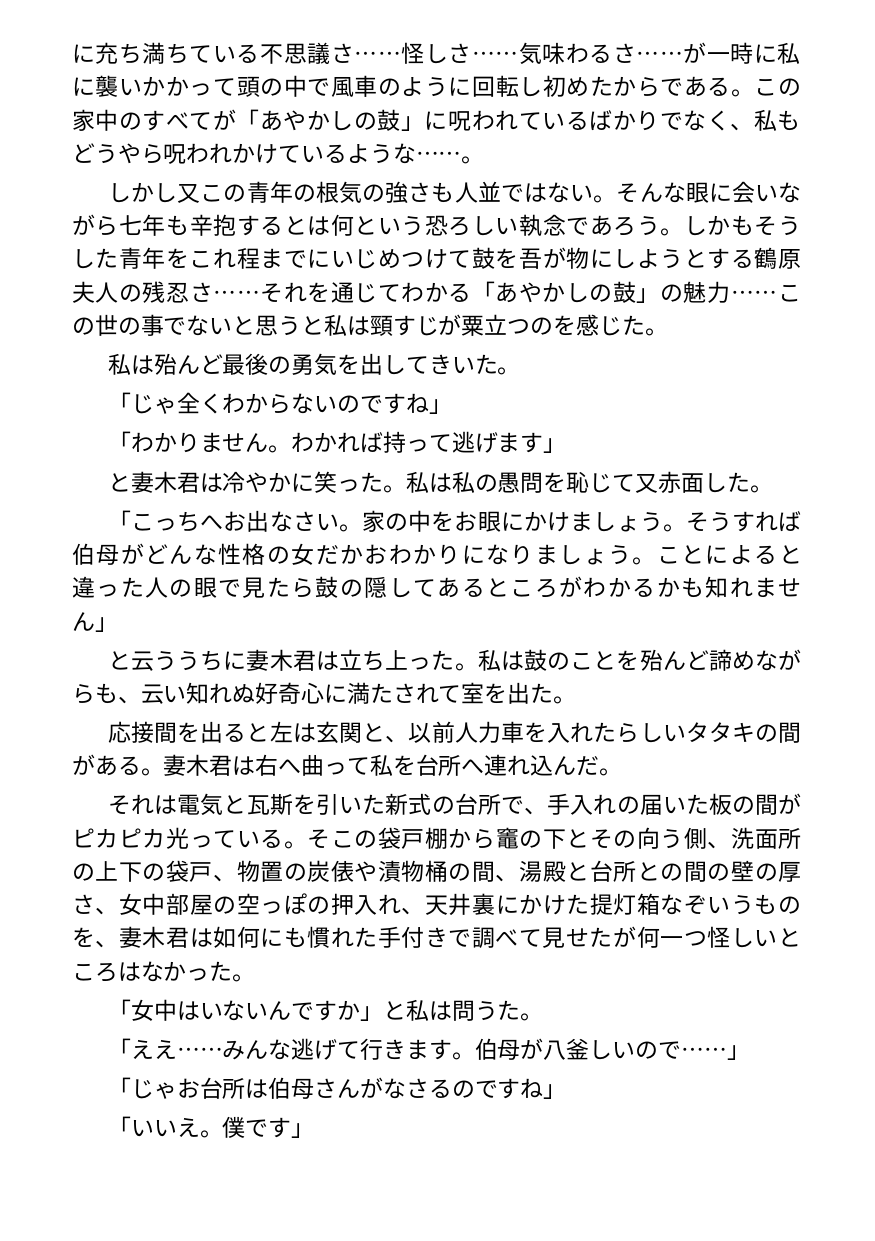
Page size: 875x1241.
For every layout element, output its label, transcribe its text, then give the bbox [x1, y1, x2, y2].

text 応接間を出ると左は玄関と、以前人力車を入れたらしいタタキの間がある。妻木君は右へ曲って私を台所へ連れ込んだ。 [72, 715, 802, 781]
text 「こっちへお出なさい。家の中をお眼にかけましょう。そうすれば伯母がどんな性格の女だかおわかりになりましょう。ことによると違った人の眼で見たら鼓の隠してあるところがわかるかも知れません」 [72, 504, 802, 637]
text と云ううちに妻木君は立ち上った。私は鼓のことを殆んど諦めながらも、云い知れぬ好奇心に満たされて室を出た。 [72, 642, 802, 709]
text 「じゃお台所は伯母さんがなさるのですね」 [72, 1071, 802, 1104]
text 「女中はいないんですか」と私は問うた。 [72, 993, 802, 1026]
text に充ち満ちている不思議さ……怪しさ……気味わるさ……が一時に私に襲いかかって頭の中で風車のように回転し初めたからである。この家中のすべてが「あやかしの鼓」に呪われているばかりでなく、私もどうやら呪われかけているような……。 [72, 36, 802, 169]
text 「わかりません。わかれば持って逃げます」 [72, 425, 802, 458]
text 「じゃ全くわからないのですね」 [72, 386, 802, 419]
text 私は殆んど最後の勇気を出してきいた。 [72, 347, 802, 380]
text それは電気と瓦斯を引いた新式の台所で、手入れの届いた板の間がピカピカ光っている。そこの袋戸棚から竈の下とその向う側、洗面所の上下の袋戸、物置の炭俵や漬物桶の間、湯殿と台所との間の壁の厚さ、女中部屋の空っぽの押入れ、天井裏にかけた提灯箱なぞいうものを、妻木君は如何にも慣れた手付きで調べて見せたが何一つ怪しいところはなかった。 [72, 787, 802, 987]
text と妻木君は冷やかに笑った。私は私の愚問を恥じて又赤面した。 [72, 464, 802, 498]
text しかし又この青年の根気の強さも人並ではない。そんな眼に会いながら七年も辛抱するとは何という恐ろしい執念であろう。しかもそうした青年をこれ程までにいじめつけて鼓を吾が物にしようとする鶴原夫人の残忍さ……それを通じてわかる「あやかしの鼓」の魅力……この世の事でないと思うと私は頸すじが粟立つのを感じた。 [72, 175, 802, 341]
text 「ええ……みんな逃げて行きます。伯母が八釜しいので……」 [72, 1032, 802, 1065]
text 「いいえ。僕です」 [72, 1110, 802, 1143]
